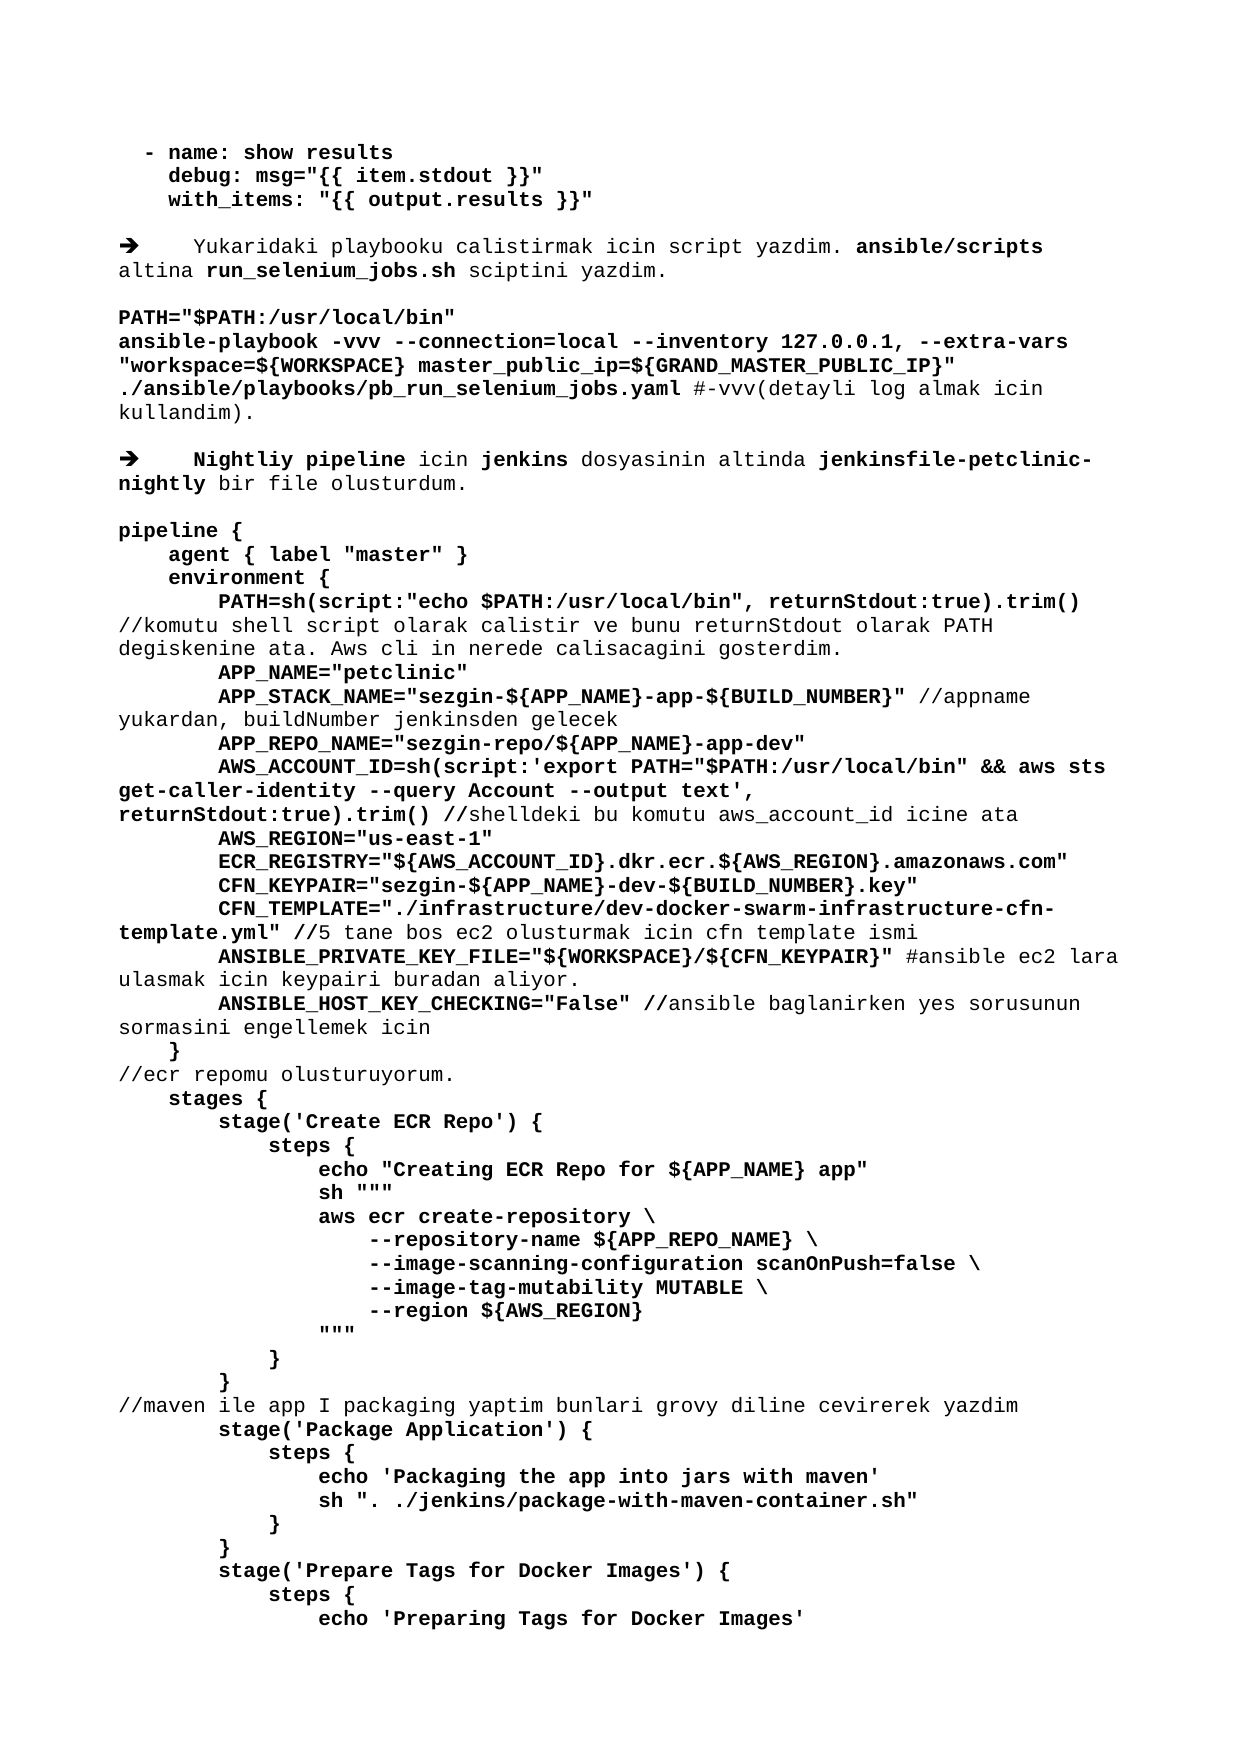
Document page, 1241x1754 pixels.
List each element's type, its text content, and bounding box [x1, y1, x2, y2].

text } [118, 1537, 1122, 1561]
text echo "Creating ECR Repo for ${APP_NAME} app" [118, 1158, 1122, 1182]
text --repository-name ${APP_REPO_NAME} \ [118, 1229, 1122, 1253]
text steps { [118, 1135, 1122, 1158]
text echo 'Packaging the app into jars with maven' [118, 1466, 1122, 1489]
text AWS_REGION="us-east-1" [118, 827, 1122, 851]
text ECR_REGISTRY="${AWS_ACCOUNT_ID}.dkr.ecr.${AWS_REGION}.amazonaws.com" [118, 851, 1122, 875]
text steps { [118, 1584, 1122, 1608]
text --image-scanning-configuration scanOnPush=false \ [118, 1253, 1122, 1277]
text --region ${AWS_REGION} [118, 1300, 1122, 1324]
text stage('Create ECR Repo') { [118, 1111, 1122, 1135]
text environment { [118, 567, 1122, 591]
text } [118, 1371, 1122, 1395]
text with_items: "{{ output.results }}" [118, 189, 1122, 213]
text aws ecr create-repository \ [118, 1206, 1122, 1229]
text stage('Prepare Tags for Docker Images') { [118, 1561, 1122, 1584]
list Yukaridaki playbooku calistirmak icin script yazdim. ansible/scripts altina run_selenium_jobs.sh sciptini yazdim. [118, 236, 1122, 284]
text pipeline { [118, 520, 1122, 544]
text APP_REPO_NAME="sezgin-repo/${APP_NAME}-app-dev" [118, 733, 1122, 757]
text } [118, 1348, 1122, 1371]
text PATH=sh(script:"echo $PATH:/usr/local/bin", returnStdout:true).trim() //komutu shell script olarak calistir ve bunu returnStdout olarak PATH degiskenine ata. Aws cli in nerede calisacagini gosterdim. [118, 591, 1122, 662]
text echo 'Preparing Tags for Docker Images' [118, 1608, 1122, 1631]
text agent { label "master" } [118, 544, 1122, 567]
text steps { [118, 1442, 1122, 1466]
text stages { [118, 1088, 1122, 1111]
text sh ". ./jenkins/package-with-maven-container.sh" [118, 1489, 1122, 1513]
text ansible-playbook -vvv --connection=local --inventory 127.0.0.1, --extra-vars "workspace=${WORKSPACE} master_public_ip=${GRAND_MASTER_PUBLIC_IP}" ./ansible/playbooks/pb_run_selenium_jobs.yaml #-vvv(detayli log almak icin kullandim). [118, 331, 1122, 426]
text stage('Package Application') { [118, 1419, 1122, 1442]
text debug: msg="{{ item.stdout }}" [118, 165, 1122, 189]
text APP_STACK_NAME="sezgin-${APP_NAME}-app-${BUILD_NUMBER}" //appname yukardan, buildNumber jenkinsden gelecek [118, 686, 1122, 733]
text PATH="$PATH:/usr/local/bin" [118, 307, 1122, 331]
text AWS_ACCOUNT_ID=sh(script:'export PATH="$PATH:/usr/local/bin" && aws sts get-caller-identity --query Account --output text', returnStdout:true).trim() //shelldeki bu komutu aws_account_id icine ata [118, 757, 1122, 827]
list Nightliy pipeline icin jenkins dosyasinin altinda jenkinsfile-petclinic-nightly bir file olusturdum. [118, 449, 1122, 496]
text CFN_TEMPLATE="./infrastructure/dev-docker-swarm-infrastructure-cfn-template.yml" //5 tane bos ec2 olusturmak icin cfn template ismi [118, 898, 1122, 946]
text CFN_KEYPAIR="sezgin-${APP_NAME}-dev-${BUILD_NUMBER}.key" [118, 875, 1122, 898]
text """ [118, 1324, 1122, 1348]
text } [118, 1513, 1122, 1537]
text APP_NAME="petclinic" [118, 662, 1122, 686]
text --image-tag-mutability MUTABLE \ [118, 1277, 1122, 1300]
text - name: show results [118, 142, 1122, 165]
text ANSIBLE_HOST_KEY_CHECKING="False" //ansible baglanirken yes sorusunun sormasini engellemek icin [118, 993, 1122, 1040]
text } [118, 1040, 1122, 1064]
text sh """ [118, 1182, 1122, 1206]
text ANSIBLE_PRIVATE_KEY_FILE="${WORKSPACE}/${CFN_KEYPAIR}" #ansible ec2 lara ulasmak icin keypairi buradan aliyor. [118, 946, 1122, 993]
text //ecr repomu olusturuyorum. [118, 1064, 1122, 1088]
text //maven ile app I packaging yaptim bunlari grovy diline cevirerek yazdim [118, 1395, 1122, 1419]
